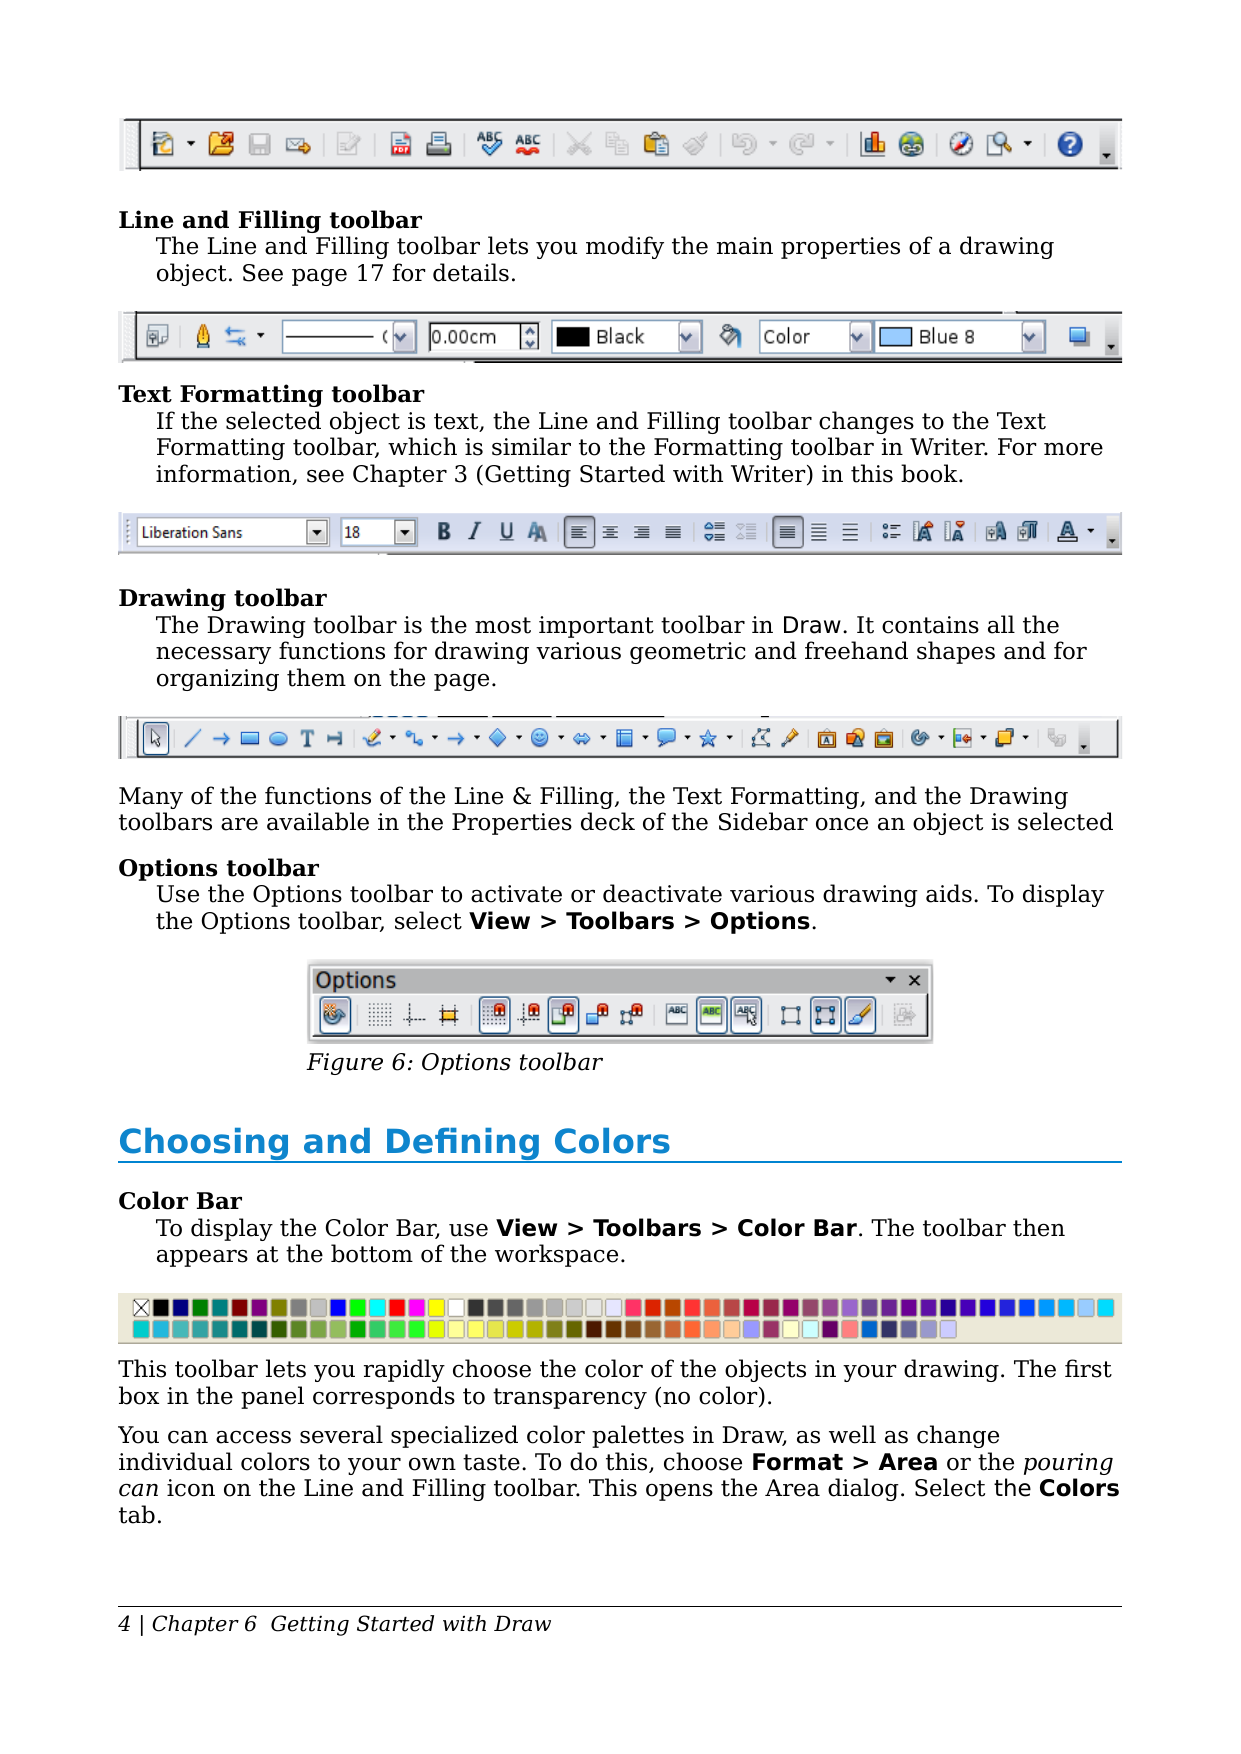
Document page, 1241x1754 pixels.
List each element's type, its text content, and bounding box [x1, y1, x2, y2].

picture [118, 716, 1123, 759]
text Drawing toolbar [118, 585, 1122, 612]
text Many of the functions of the Line & Filling, the Text Formatting, and the Drawing toolbars are available in the Properties deck of the Sidebar once an object is selected [118, 783, 1122, 836]
text Line and Filling toolbar [118, 207, 1122, 233]
text Text Formatting toolbar [118, 381, 1122, 408]
text Figure 6: Options toolbar [307, 1049, 933, 1076]
text This toolbar lets you rapidly choose the color of the objects in your drawing. The first box in the panel corresponds to transparency (no color). [118, 1356, 1122, 1410]
picture [118, 512, 1123, 555]
subtitle Choosing and Defining Colors [118, 1122, 1122, 1161]
text To display the Color Bar, use View > Toolbars > Color Bar. The toolbar then appears at the bottom of the workspace. [156, 1215, 1122, 1268]
text Color Bar [118, 1188, 1122, 1215]
text You can access several specialized color palettes in Draw, as well as change individual colors to your own taste. To do this, choose Format > Area or the pouring can icon on the Line and Filling toolbar. This opens the Area dialog. Select the Colors tab. [118, 1422, 1122, 1529]
text Use the Options toolbar to activate or deactivate various drawing aids. To display the Options toolbar, select View > Toolbars > Options. [156, 881, 1122, 935]
text The Drawing toolbar is the most important toolbar in Draw. It contains all the necessary functions for drawing various geometric and freehand shapes and for organizing them on the page. [156, 612, 1122, 692]
text If the selected object is text, the Line and Filling toolbar changes to the Text Formatting toolbar, which is similar to the Formatting toolbar in Writer. For more information, see Chapter 3 (Getting Started with Writer) in this book. [156, 408, 1122, 488]
text The Line and Filling toolbar lets you modify the main properties of a drawing object. See page 18 for details. [156, 233, 1122, 287]
picture [118, 311, 1123, 363]
picture [306, 959, 934, 1044]
text Options toolbar [118, 854, 1122, 881]
picture [118, 1293, 1123, 1344]
picture [118, 118, 1123, 171]
